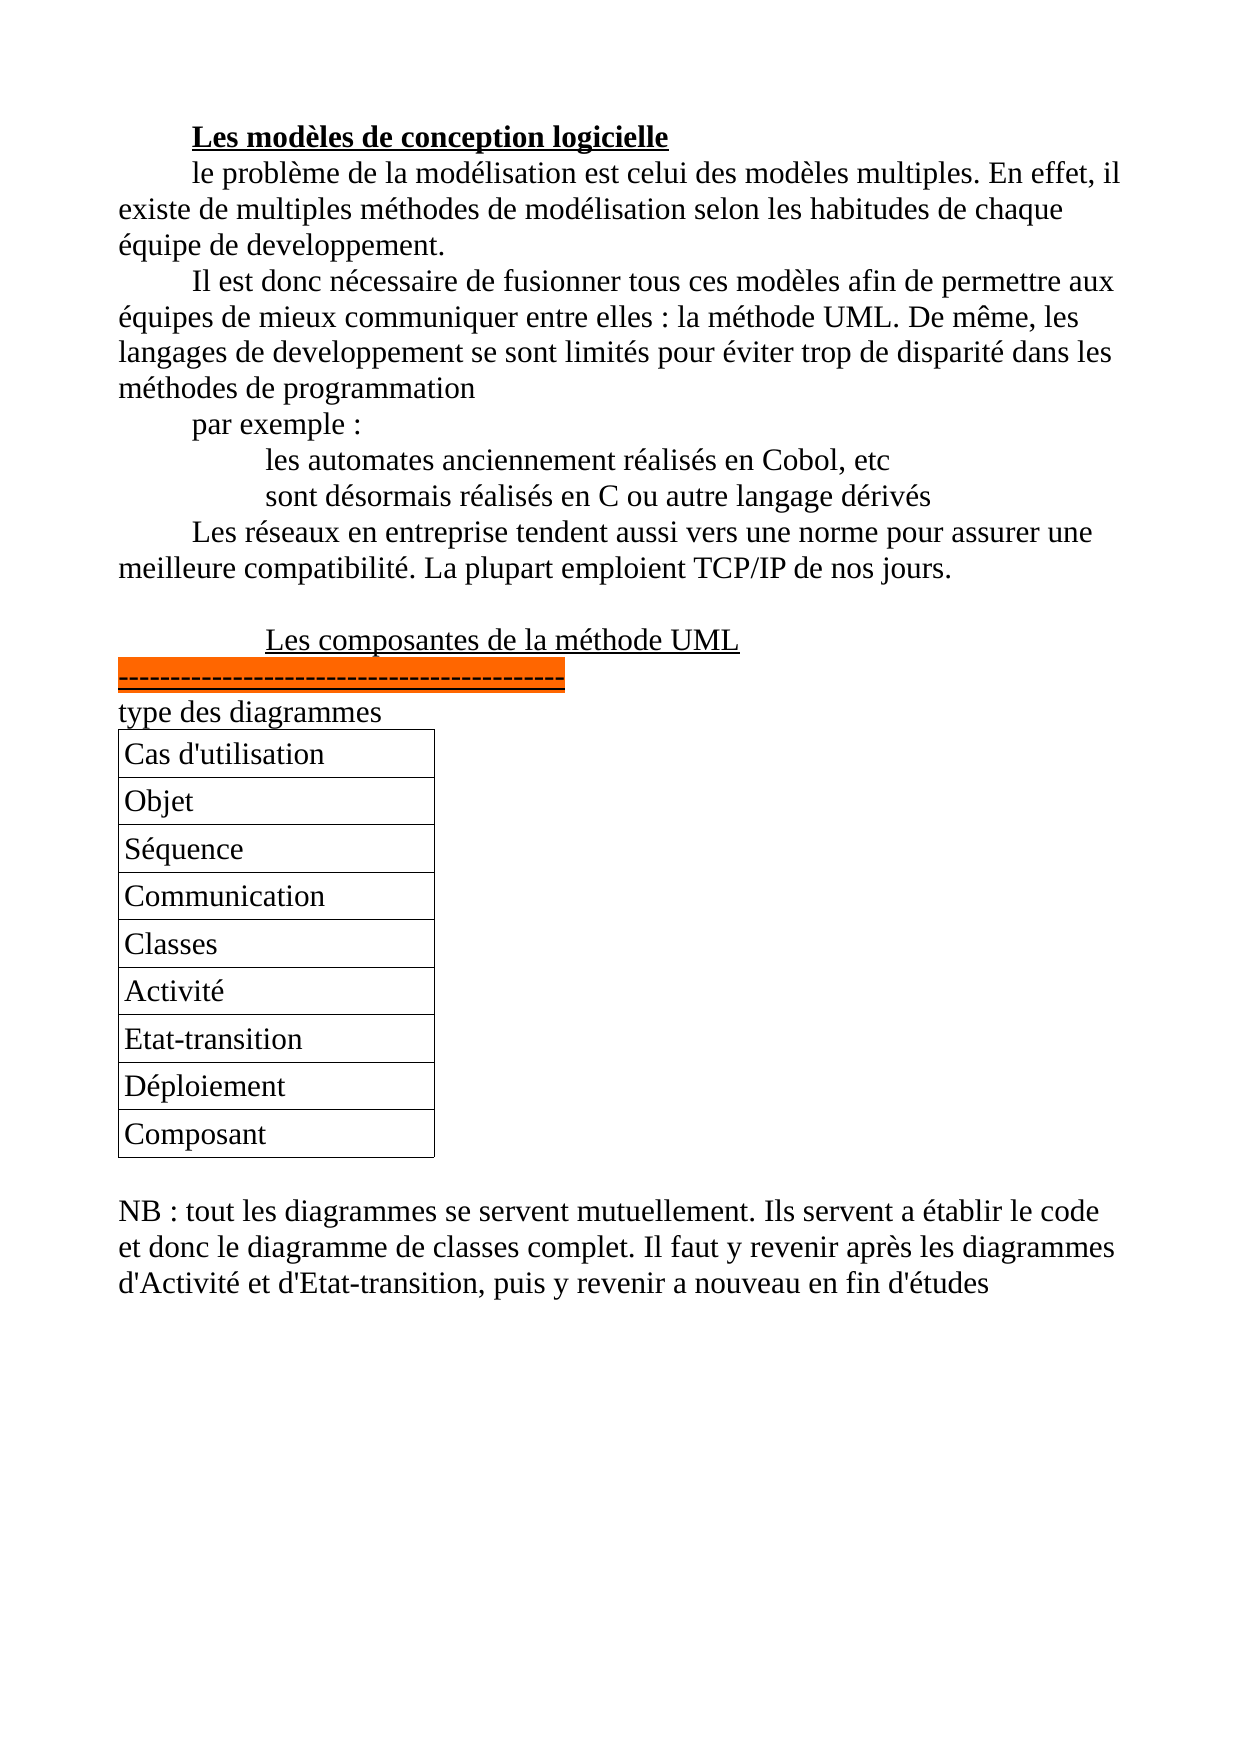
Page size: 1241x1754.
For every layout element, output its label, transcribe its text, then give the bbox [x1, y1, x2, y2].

table_cell Objet [119, 778, 434, 824]
text le problème de la modélisation est celui des modèles multiples. En effet, il existe de multiples méthodes de modélisation selon les habitudes de chaque équipe de developpement. [118, 154, 1122, 262]
text Les réseaux en entreprise tendent aussi vers une norme pour assurer une meilleure compatibilité. La plupart emploient TCP/IP de nos jours. [118, 513, 1122, 585]
text ------------------------------------------- [118, 657, 1122, 693]
text type des diagrammes [118, 693, 1122, 729]
table_cell Composant [119, 1110, 434, 1157]
table_cell Séquence [119, 825, 434, 872]
text Les composantes de la méthode UML [118, 621, 1122, 657]
table_cell Déploiement [119, 1063, 434, 1109]
text Il est donc nécessaire de fusionner tous ces modèles afin de permettre aux équipes de mieux communiquer entre elles : la méthode UML. De même, les langages de developpement se sont limités pour éviter trop de disparité dans les méthodes de programmation [118, 262, 1122, 406]
table_cell Communication [119, 873, 434, 919]
text NB : tout les diagrammes se servent mutuellement. Ils servent a établir le code et donc le diagramme de classes complet. Il faut y revenir après les diagrammes d'Activité et d'Etat-transition, puis y revenir a nouveau en fin d'études [118, 1193, 1122, 1300]
text sont désormais réalisés en C ou autre langage dérivés [118, 477, 1122, 513]
text par exemple : [118, 406, 1122, 442]
text les automates anciennement réalisés en Cobol, etc [118, 442, 1122, 477]
table_cell Activité [119, 968, 434, 1014]
table_cell Classes [119, 920, 434, 967]
text Les modèles de conception logicielle [118, 118, 1122, 154]
table_cell Etat-transition [119, 1015, 434, 1062]
table_header Cas d'utilisation [119, 730, 434, 777]
